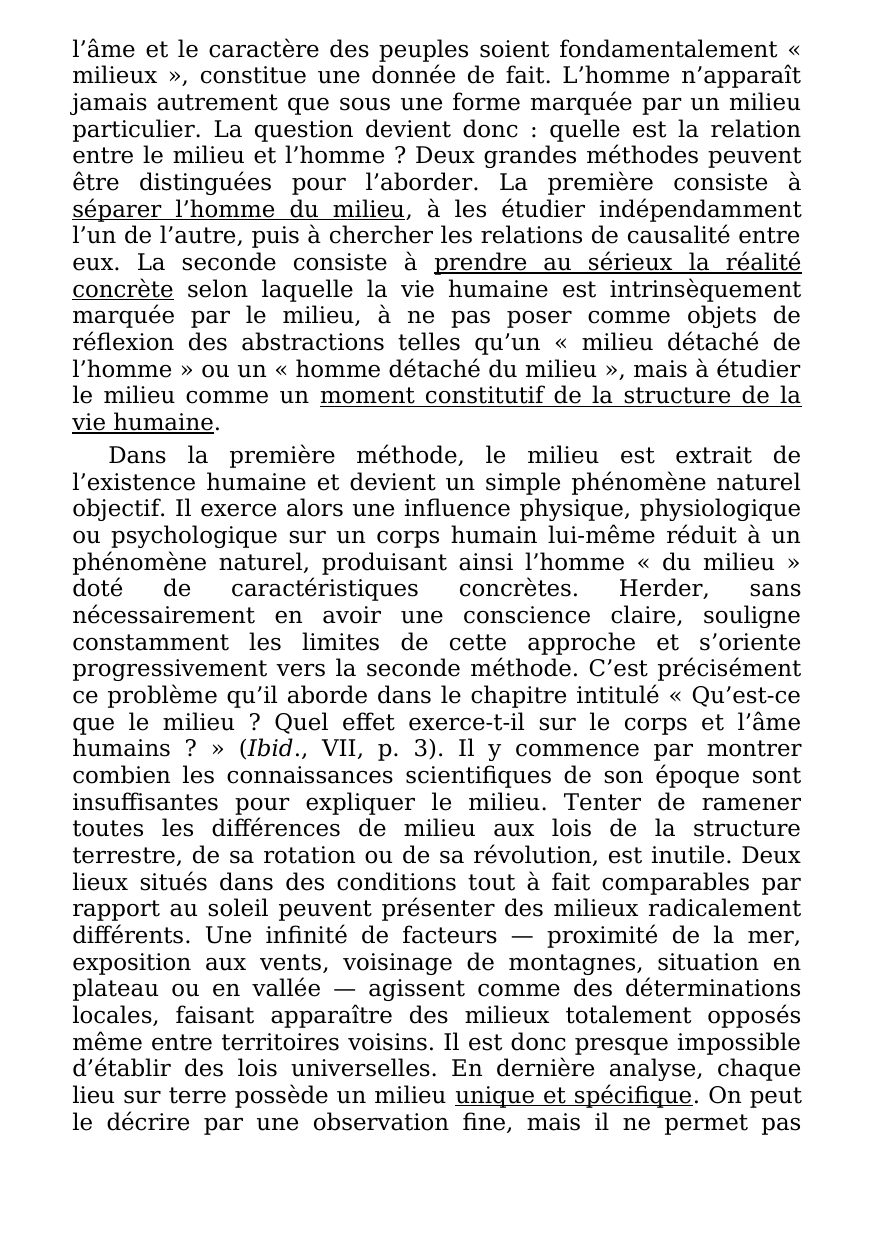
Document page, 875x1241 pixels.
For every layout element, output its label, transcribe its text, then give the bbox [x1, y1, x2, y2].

text Dans la première méthode, le milieu est extrait de l’existence humaine et devient un simple phénomène naturel objectif. Il exerce alors une influence physique, physiologique ou psychologique sur un corps humain lui-même réduit à un phénomène naturel, produisant ainsi l’homme « du milieu » doté de caractéristiques concrètes. Herder, sans nécessairement en avoir une conscience claire, souligne constamment les limites de cette approche et s’oriente progressivement vers la seconde méthode. C’est précisément ce problème qu’il aborde dans le chapitre intitulé « Qu’est-ce que le milieu ? Quel effet exerce-t-il sur le corps et l’âme humains ? » (Ibid., VII, p. 3). Il y commence par montrer combien les connaissances scientifiques de son époque sont insuffisantes pour expliquer le milieu. Tenter de ramener toutes les différences de milieu aux lois de la structure terrestre, de sa rotation ou de sa révolution, est inutile. Deux lieux situés dans des conditions tout à fait comparables par rapport au soleil peuvent présenter des milieux radicalement différents. Une infinité de facteurs — proximité de la mer, exposition aux vents, voisinage de montagnes, situation en plateau ou en vallée — agissent comme des déterminations locales, faisant apparaître des milieux totalement opposés même entre territoires voisins. Il est donc presque impossible d’établir des lois universelles. En dernière analyse, chaque lieu sur terre possède un milieu unique et spécifique. On peut le décrire par une observation fine, mais il ne permet pas [72, 442, 802, 1135]
text l’âme et le caractère des peuples soient fondamentalement « milieux », constitue une donnée de fait. L’homme n’apparaît jamais autrement que sous une forme marquée par un milieu particulier. La question devient donc : quelle est la relation entre le milieu et l’homme ? Deux grandes méthodes peuvent être distinguées pour l’aborder. La première consiste à séparer l’homme du milieu, à les étudier indépendamment l’un de l’autre, puis à chercher les relations de causalité entre eux. La seconde consiste à prendre au sérieux la réalité concrète selon laquelle la vie humaine est intrinsèquement marquée par le milieu, à ne pas poser comme objets de réflexion des abstractions telles qu’un « milieu détaché de l’homme » ou un « homme détaché du milieu », mais à étudier le milieu comme un moment constitutif de la structure de la vie humaine. [72, 36, 802, 436]
